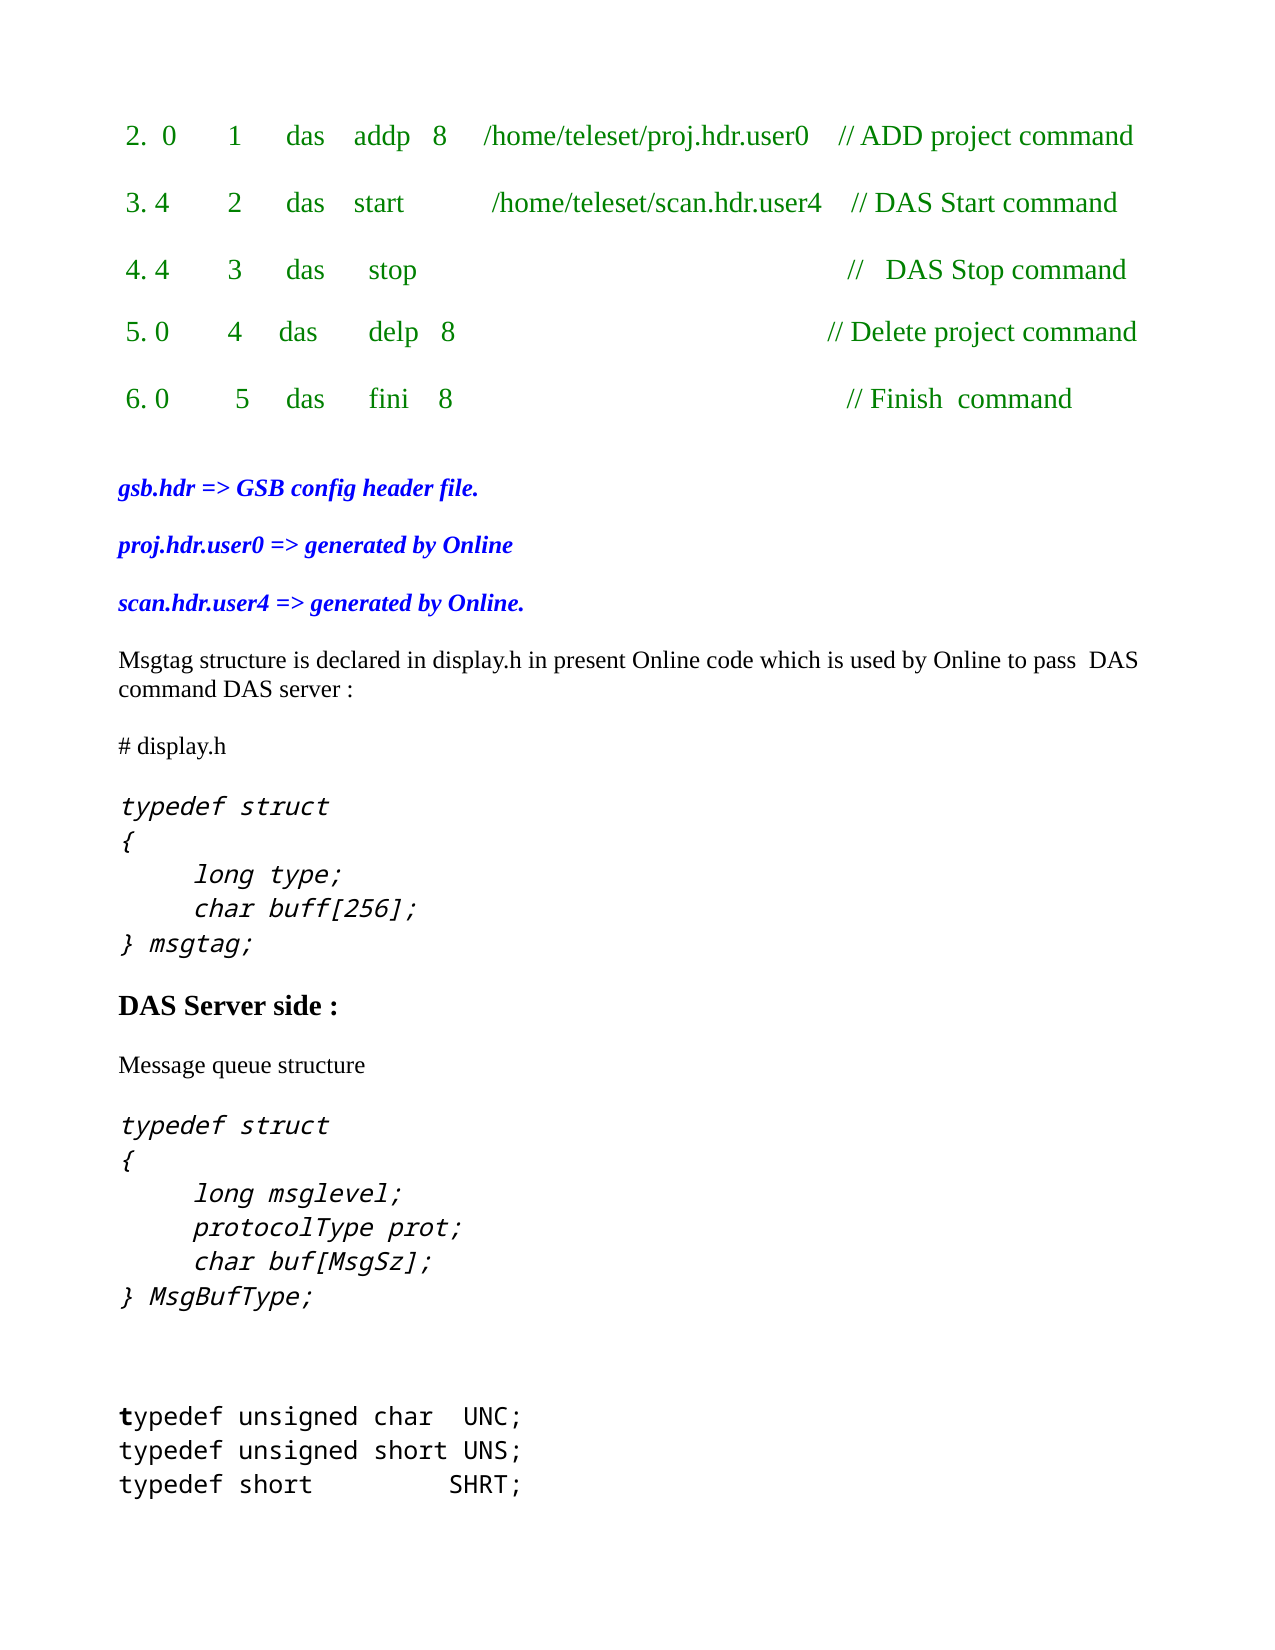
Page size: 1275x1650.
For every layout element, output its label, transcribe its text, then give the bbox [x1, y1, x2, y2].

text # display.h [118, 731, 1157, 760]
text Msgtag structure is declared in display.h in present Online code which is used by Online to pass DAS command DAS server : [118, 645, 1157, 703]
text 5. 0 4 das delp 8 // Delete project command [118, 314, 1157, 348]
text gsb.hdr => GSB config header file. [118, 473, 1157, 501]
text { [118, 823, 1157, 857]
text long msglevel; [118, 1176, 1157, 1210]
text long type; [118, 857, 1157, 891]
text typedef short SHRT; [118, 1467, 1157, 1501]
text protocolType prot; [118, 1210, 1157, 1244]
text char buf[MsgSz]; [118, 1244, 1157, 1278]
text DAS Server side : [118, 988, 1157, 1022]
text proj.hdr.user0 => generated by Online [118, 530, 1157, 559]
text typedef struct [118, 789, 1157, 823]
text scan.hdr.user4 => generated by Online. [118, 588, 1157, 616]
text { [118, 1142, 1157, 1176]
text } msgtag; [118, 925, 1157, 959]
text 6. 0 5 das fini 8 // Finish command [118, 382, 1157, 415]
text typedef struct [118, 1108, 1157, 1142]
text typedef unsigned short UNS; [118, 1432, 1157, 1467]
text 2. 0 1 das addp 8 /home/teleset/proj.hdr.user0 // ADD project command [118, 118, 1157, 152]
text typedef unsigned char UNC; [118, 1398, 1157, 1432]
text 3. 4 2 das start /home/teleset/scan.hdr.user4 // DAS Start command [118, 185, 1157, 219]
text Message queue structure [118, 1050, 1157, 1079]
text } MsgBufType; [118, 1278, 1157, 1312]
text 4. 4 3 das stop // DAS Stop command [118, 252, 1157, 286]
text char buff[256]; [118, 891, 1157, 925]
